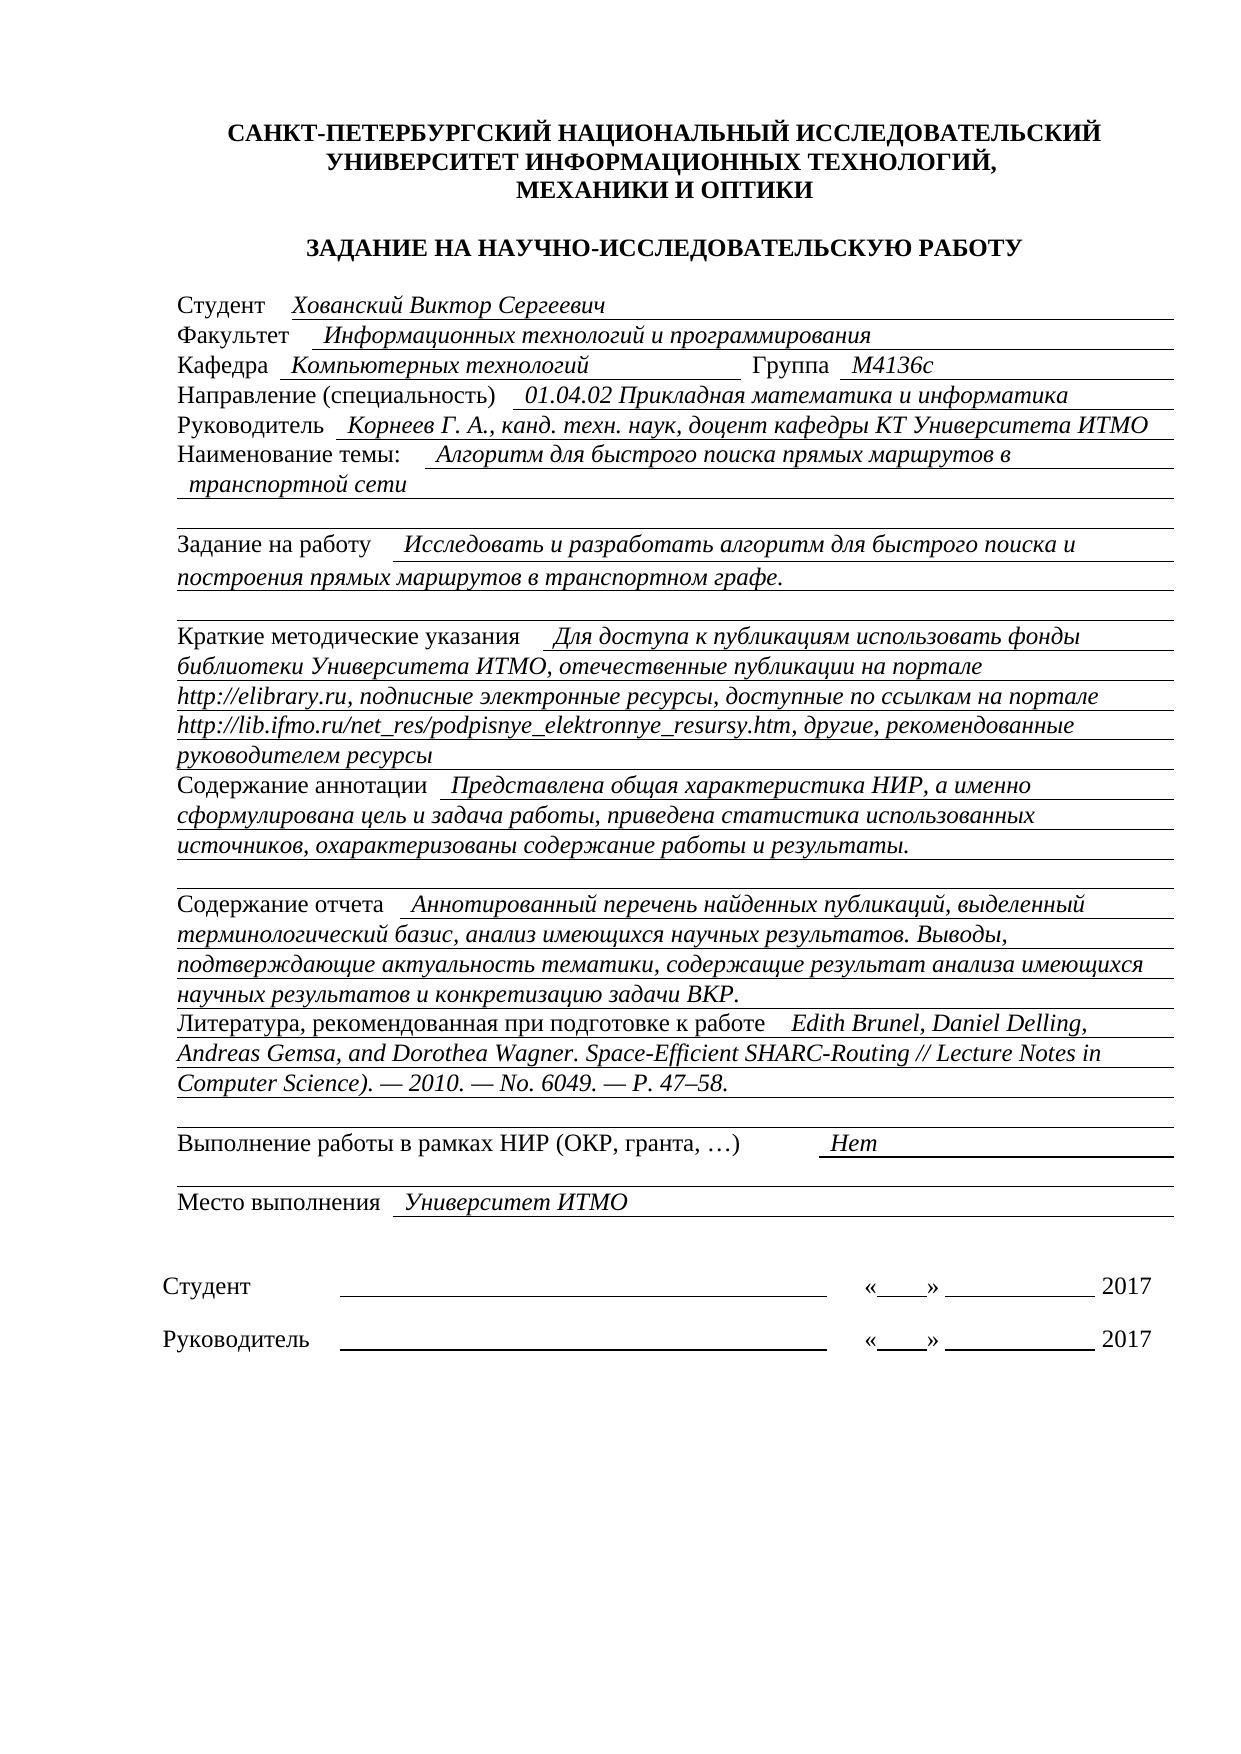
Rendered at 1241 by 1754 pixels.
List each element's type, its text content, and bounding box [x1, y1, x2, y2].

table_cell терминологический базис, анализ имеющихся научных результатов. Выводы, [177, 918, 1174, 948]
table_cell Группа [741, 350, 840, 379]
table_cell [177, 591, 1174, 620]
table_cell Направление (специальность) [177, 379, 513, 409]
text Студент « » 2017 [162, 1271, 1152, 1299]
table_cell Место выполнения [177, 1187, 392, 1216]
table_cell M4136c [840, 350, 1174, 379]
table_cell [177, 1098, 1174, 1127]
table_cell Аннотированный перечень найденных публикаций, выделенный [400, 889, 1174, 918]
text САНКТ-ПЕТЕРБУРГСКИЙ НАЦИОНАЛЬНЫЙ ИССЛЕДОВАТЕЛЬСКИЙ УНИВЕРСИТЕТ ИНФОРМАЦИОННЫХ ТЕХНОЛОГИЙ, МЕХАНИКИ И ОПТИКИ [177, 118, 1152, 204]
table_cell Компьютерных технологий [280, 349, 741, 379]
table_cell Задание на работу [177, 529, 392, 561]
table_cell Для доступа к публикациям использовать фонды [543, 621, 1174, 650]
table_cell подтверждающие актуальность тематики, содержащие результат анализа имеющихся [177, 949, 1174, 978]
table_cell [177, 1216, 1174, 1246]
table_cell источников, охарактеризованы содержание работы и результаты. [177, 830, 1174, 858]
table_cell Edith Brunel, Daniel Delling, [780, 1009, 1174, 1037]
table_cell Наименование темы: [177, 439, 425, 468]
table_cell Выполнение работы в рамках НИР (ОКР, гранта, …) [177, 1128, 819, 1156]
table_cell Литература, рекомендованная при подготовке к работе [177, 1009, 780, 1037]
table_header Студент [177, 291, 292, 319]
table_cell сформулирована цель и задача работы, приведена статистика использованных [177, 799, 1174, 829]
text Руководитель « » 2017 [162, 1324, 1152, 1353]
table_cell транспортной сети [177, 468, 1174, 498]
table_cell [177, 499, 1174, 528]
table_cell Computer Science). — 2010. — No. 6049. — P. 47–58. [177, 1068, 1174, 1097]
table_cell Алгоритм для быстрого поиска прямых маршрутов в [425, 440, 1174, 468]
table_cell Университет ИТМО [393, 1187, 1174, 1216]
table_cell Краткие методические указания [177, 621, 543, 650]
text Задание на НАУЧНО-ИССЛЕДОВАТЕЛЬСКУЮ РАБОТУ [177, 233, 1152, 262]
table_cell Содержание отчета [177, 889, 400, 918]
table_cell 01.04.02 Прикладная математика и информатика [513, 379, 1174, 409]
table_cell построения прямых маршрутов в транспортном графе. [177, 561, 1174, 590]
table_cell http://lib.ifmo.ru/net_res/podpisnye_elektronnye_resursy.htm, другие, рекомендованные [177, 711, 1174, 739]
table_cell [177, 860, 1174, 888]
table_cell научных результатов и конкретизацию задачи ВКР. [177, 979, 1174, 1007]
table_cell Исследовать и разработать алгоритм для быстрого поиска и [393, 529, 1174, 561]
table_header Хованский Виктор Сергеевич [292, 291, 1174, 319]
table_cell Руководитель [177, 409, 336, 438]
table_cell библиотеки Университета ИТМО, отечественные публикации на портале [177, 650, 1174, 680]
table_cell [177, 1156, 1174, 1186]
table_cell Содержание аннотации [177, 770, 439, 799]
table_cell Кафедра [177, 349, 279, 379]
table_cell руководителем ресурсы [177, 740, 1174, 769]
table_cell http://elibrary.ru, подписные электронные ресурсы, доступные по ссылкам на портале [177, 681, 1174, 709]
table_cell Факультет [177, 319, 312, 349]
table_cell Нет [819, 1128, 1174, 1156]
table_cell Корнеев Г. А., канд. техн. наук, доцент кафедры КТ Университета ИТМО [336, 409, 1174, 438]
table_cell Представлена общая характеристика НИР, а именно [440, 770, 1174, 799]
table_cell Информационных технологий и программирования [312, 320, 1174, 349]
table_cell Andreas Gemsa, and Dorothea Wagner. Space-Efficient SHARC-Routing // Lecture Notes in [177, 1038, 1174, 1067]
